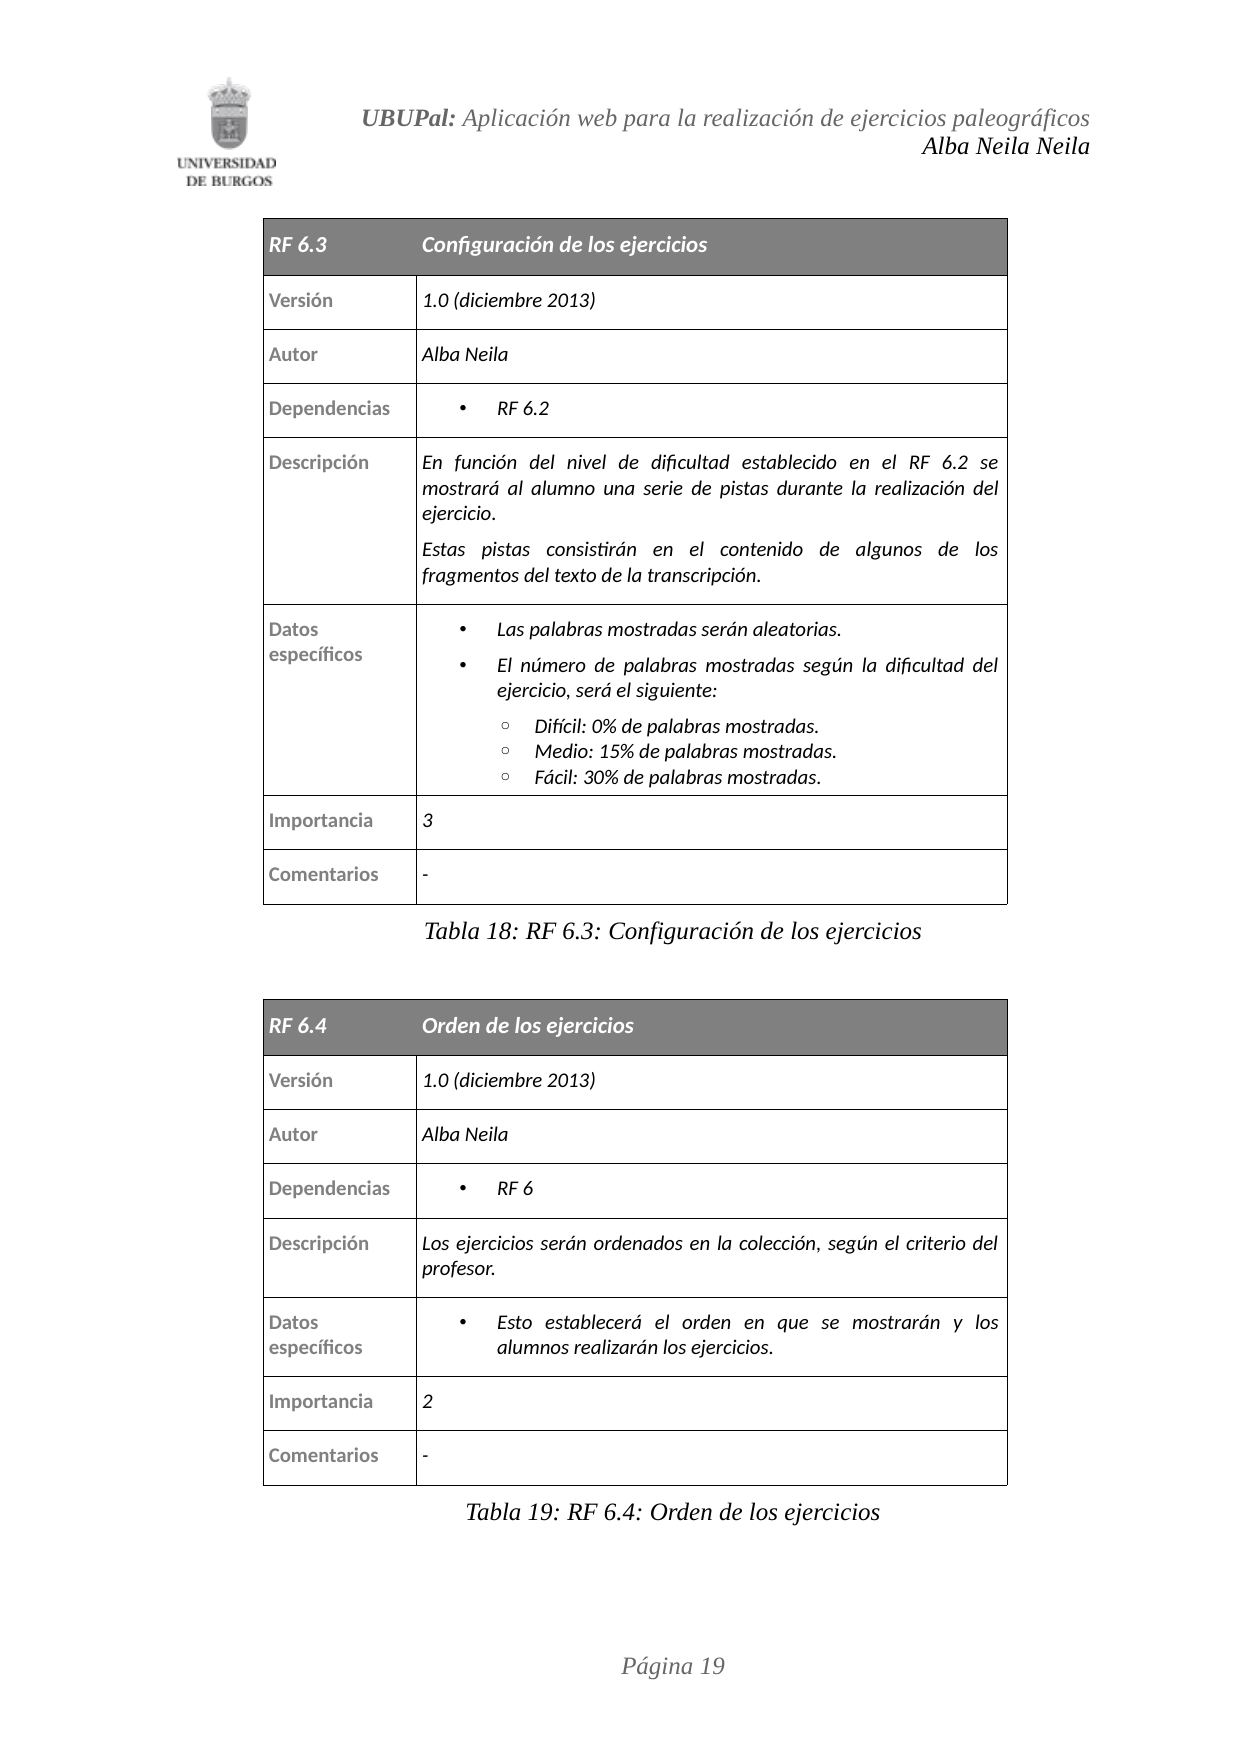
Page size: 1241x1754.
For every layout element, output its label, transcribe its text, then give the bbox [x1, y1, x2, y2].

table_cell Datos específicos [264, 605, 416, 795]
table_cell Datos específicos [264, 1298, 416, 1376]
table_cell 2 [417, 1377, 1007, 1430]
table_cell Alba Neila [417, 1110, 1007, 1163]
table_cell Importancia [264, 1377, 416, 1430]
table_cell En función del nivel de dificultad establecido en el RF 6.2 se mostrará al alumno una serie de pistas durante la realización del ejercicio. Estas pistas consistirán en el contenido de algunos de los fragmentos del texto de la transcripción. [417, 438, 1007, 603]
table_cell Descripción [264, 438, 416, 603]
table_cell 3 [417, 796, 1007, 849]
picture [177, 77, 276, 186]
table_cell Dependencias [264, 1164, 416, 1217]
table_cell - [417, 850, 1007, 903]
table_header Configuración de los ejercicios [416, 219, 1007, 275]
table_cell Comentarios [264, 1431, 416, 1484]
table_cell - [417, 1431, 1007, 1484]
text Tabla : RF 6.3: Configuración de los ejercicios [255, 916, 1092, 945]
table_cell Dependencias [264, 384, 416, 437]
table_cell Alba Neila [417, 330, 1007, 383]
table_cell Las palabras mostradas serán aleatorias. El número de palabras mostradas según la dificultad del ejercicio, será el siguiente: Difícil: 0% de palabras mostradas. Medio: 15% de palabras mostradas. Fácil: 30% de palabras mostradas. [417, 605, 1007, 795]
table_cell Los ejercicios serán ordenados en la colección, según el criterio del profesor. [417, 1219, 1007, 1297]
table_cell Versión [264, 276, 416, 329]
table_cell RF 6 [417, 1164, 1007, 1217]
table_cell Esto establecerá el orden en que se mostrarán y los alumnos realizarán los ejercicios. [417, 1298, 1007, 1376]
text Tabla : RF 6.4: Orden de los ejercicios [255, 1497, 1092, 1526]
table_cell Importancia [264, 796, 416, 849]
table_header RF 6.3 [264, 219, 416, 275]
table_cell 1.0 (diciembre 2013) [417, 276, 1007, 329]
table_header Orden de los ejercicios [416, 1000, 1007, 1055]
table_cell RF 6.2 [417, 384, 1007, 437]
table_header RF 6.4 [264, 1000, 416, 1055]
table_cell Autor [264, 330, 416, 383]
table_cell Autor [264, 1110, 416, 1163]
table_cell 1.0 (diciembre 2013) [417, 1056, 1007, 1109]
table_cell Descripción [264, 1219, 416, 1297]
table_cell Versión [264, 1056, 416, 1109]
table_cell Comentarios [264, 850, 416, 903]
